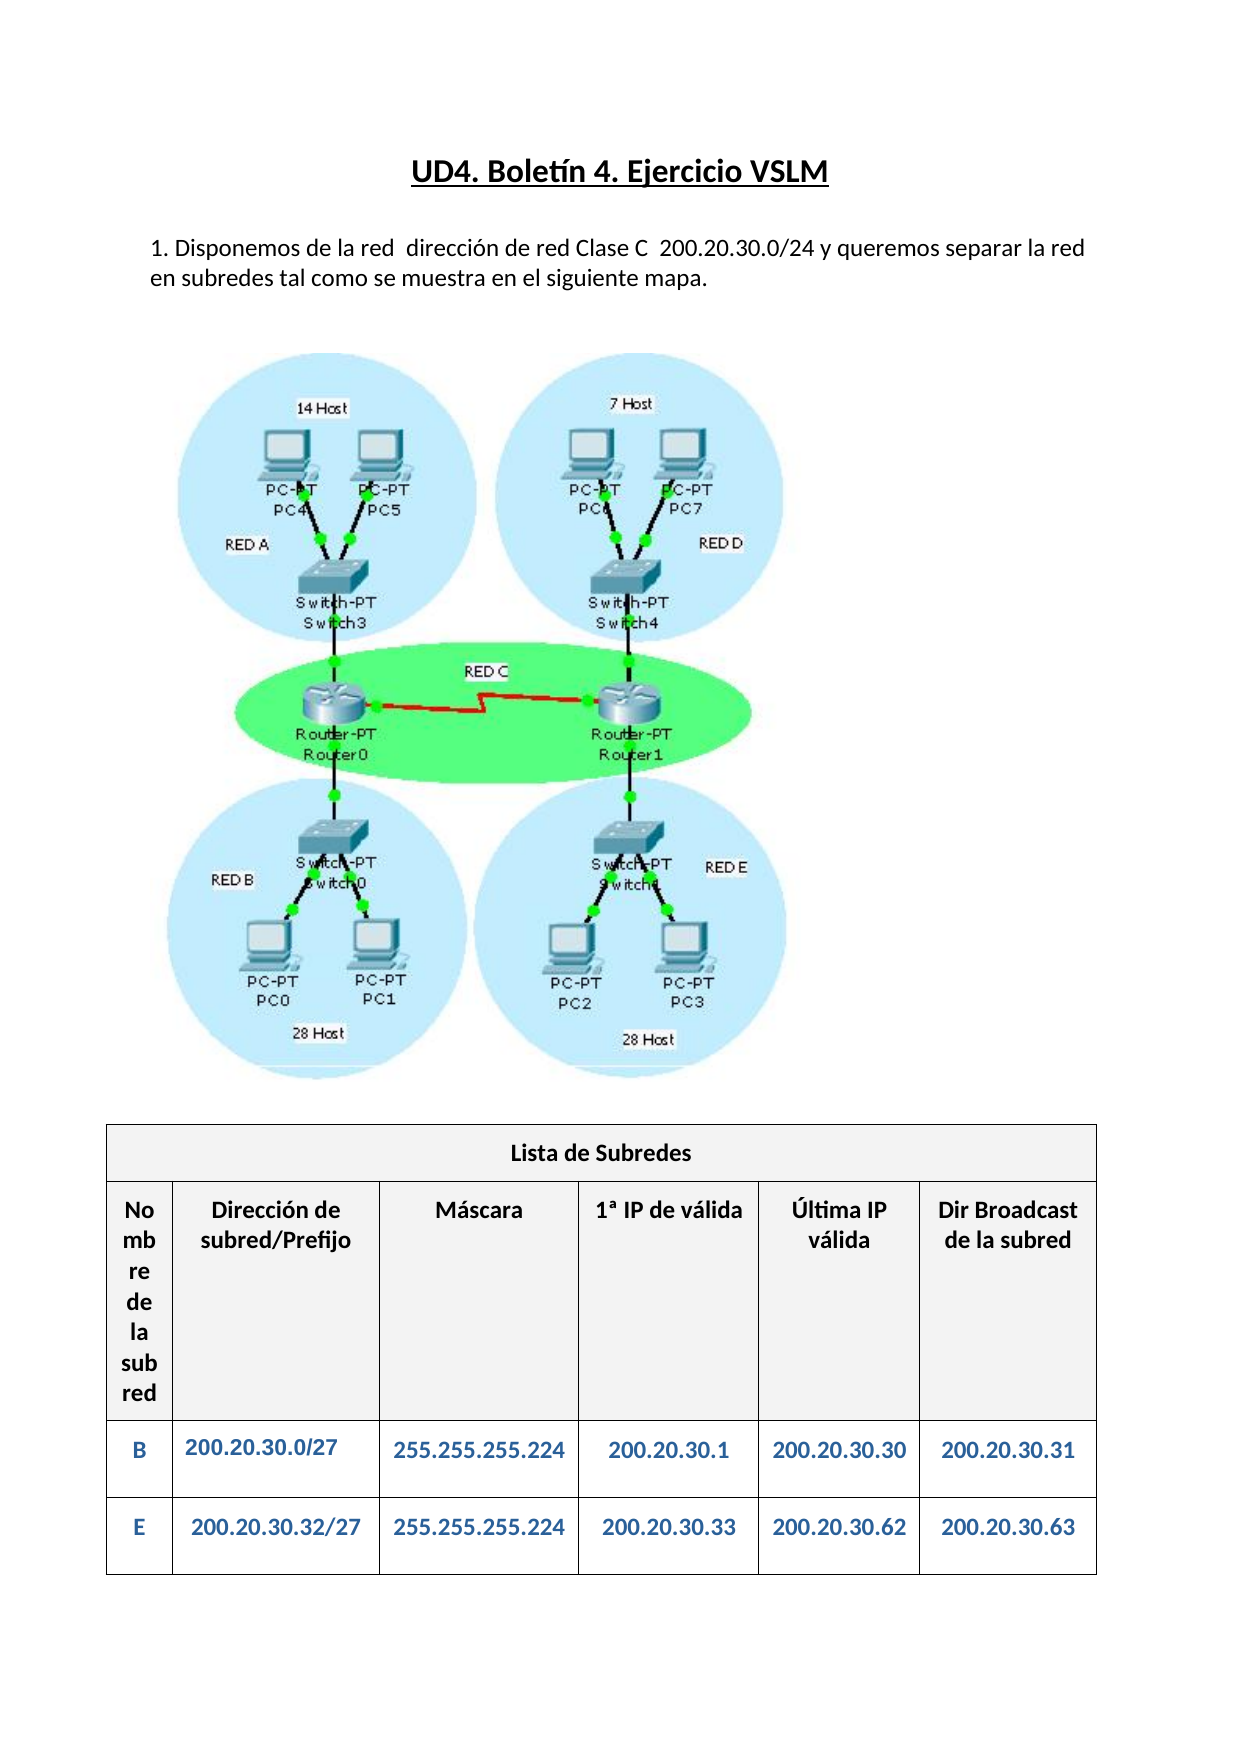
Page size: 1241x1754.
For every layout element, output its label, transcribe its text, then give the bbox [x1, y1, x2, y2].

text UD4. Boletín 4. Ejercicio VSLM [150, 150, 1090, 191]
table_cell 200.20.30.32/27 [173, 1498, 379, 1574]
table_cell 200.20.30.30 [759, 1421, 919, 1497]
text 1. Disponemos de la red dirección de red Clase C 200.20.30.0/24 y queremos separar la red en subredes tal como se muestra en el siguiente mapa. [150, 232, 1090, 293]
table_cell 200.20.30.63 [920, 1498, 1096, 1574]
table_cell 1ª IP de válida [579, 1182, 758, 1420]
table_cell Dir Broadcast de la subred [920, 1182, 1096, 1420]
table_header Lista de Subredes [107, 1125, 1096, 1181]
table_cell 255.255.255.224 [380, 1498, 578, 1574]
table_cell E [107, 1498, 172, 1574]
table_cell Nombre de la subred [107, 1182, 172, 1420]
table_cell B [107, 1421, 172, 1497]
table_cell Dirección de subred/Prefijo [173, 1182, 379, 1420]
table_cell 200.20.30.31 [920, 1421, 1096, 1497]
table_cell 200.20.30.1 [579, 1421, 758, 1497]
table_cell 200.20.30.0/27 [173, 1421, 379, 1497]
picture [150, 353, 802, 1086]
table_cell Máscara [380, 1182, 578, 1420]
table_cell Última IP válida [759, 1182, 919, 1420]
table_cell 200.20.30.33 [579, 1498, 758, 1574]
table_cell 255.255.255.224 [380, 1421, 578, 1497]
table_cell 200.20.30.62 [759, 1498, 919, 1574]
